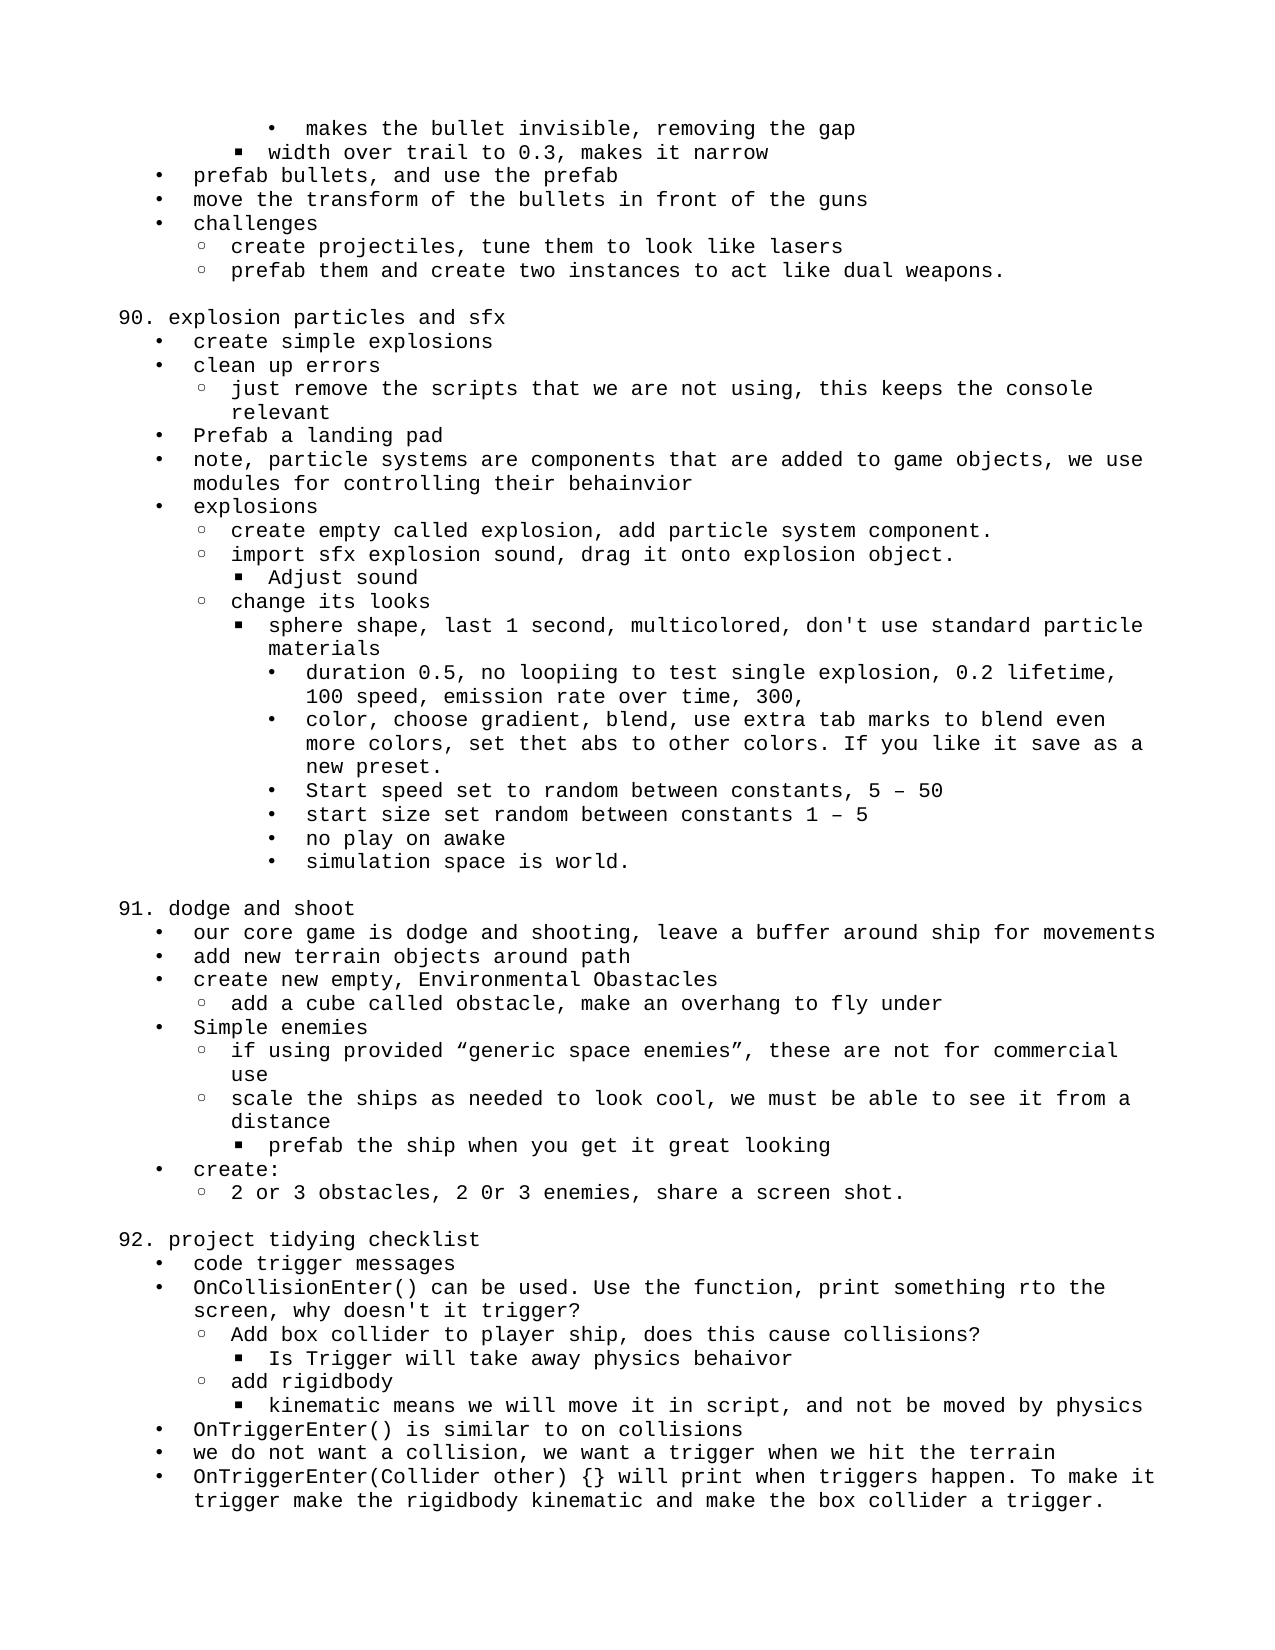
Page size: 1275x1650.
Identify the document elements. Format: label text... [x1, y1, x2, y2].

list code trigger messages [156, 1253, 1157, 1277]
list Simple enemies [156, 1017, 1157, 1040]
list simulation space is world. [268, 851, 1157, 875]
list prefab the ship when you get it great looking [231, 1135, 1157, 1158]
list Is Trigger will take away physics behaivor [231, 1348, 1157, 1371]
list prefab bullets, and use the prefab [156, 165, 1157, 189]
list move the transform of the bullets in front of the guns [156, 189, 1157, 213]
list OnTriggerEnter(Collider other) {} will print when triggers happen. To make it trigger make the rigidbody kinematic and make the box collider a trigger. [156, 1466, 1157, 1513]
list add rigidbody [193, 1371, 1157, 1395]
list challenges [156, 213, 1157, 236]
list width over trail to 0.3, makes it narrow [231, 142, 1157, 165]
text 90. explosion particles and sfx [118, 307, 1157, 331]
list create simple explosions [156, 331, 1157, 354]
list clean up errors [156, 354, 1157, 378]
list create projectiles, tune them to look like lasers [193, 236, 1157, 260]
list create new empty, Environmental Obastacles [156, 969, 1157, 993]
list 2 or 3 obstacles, 2 0r 3 enemies, share a screen shot. [193, 1182, 1157, 1206]
list Start speed set to random between constants, 5 – 50 [268, 780, 1157, 804]
list Add box collider to player ship, does this cause collisions? [193, 1324, 1157, 1348]
text 92. project tidying checklist [118, 1229, 1157, 1253]
list duration 0.5, no loopiing to test single explosion, 0.2 lifetime, 100 speed, emission rate over time, 300, [268, 662, 1157, 709]
list OnCollisionEnter() can be used. Use the function, print something rto the screen, why doesn't it trigger? [156, 1277, 1157, 1324]
list start size set random between constants 1 – 5 [268, 804, 1157, 827]
list create empty called explosion, add particle system component. [193, 520, 1157, 544]
list prefab them and create two instances to act like dual weapons. [193, 260, 1157, 284]
list Adjust sound [231, 567, 1157, 591]
list add new terrain objects around path [156, 946, 1157, 969]
list just remove the scripts that we are not using, this keeps the console relevant [193, 378, 1157, 426]
list our core game is dodge and shooting, leave a buffer around ship for movements [156, 922, 1157, 946]
list explosions [156, 496, 1157, 520]
list if using provided “generic space enemies”, these are not for commercial use [193, 1040, 1157, 1088]
list kinematic means we will move it in script, and not be moved by physics [231, 1395, 1157, 1419]
list makes the bullet invisible, removing the gap [268, 118, 1157, 142]
list note, particle systems are components that are added to game objects, we use modules for controlling their behainvior [156, 449, 1157, 496]
list OnTriggerEnter() is similar to on collisions [156, 1419, 1157, 1442]
list change its looks [193, 591, 1157, 615]
list import sfx explosion sound, drag it onto explosion object. [193, 544, 1157, 567]
list sphere shape, last 1 second, multicolored, don't use standard particle materials [231, 615, 1157, 662]
list no play on awake [268, 827, 1157, 851]
list we do not want a collision, we want a trigger when we hit the terrain [156, 1442, 1157, 1466]
list add a cube called obstacle, make an overhang to fly under [193, 993, 1157, 1017]
list scale the ships as needed to look cool, we must be able to see it from a distance [193, 1088, 1157, 1135]
list create: [156, 1158, 1157, 1182]
list Prefab a landing pad [156, 426, 1157, 449]
list color, choose gradient, blend, use extra tab marks to blend even more colors, set thet abs to other colors. If you like it save as a new preset. [268, 709, 1157, 780]
text 91. dodge and shoot [118, 898, 1157, 922]
